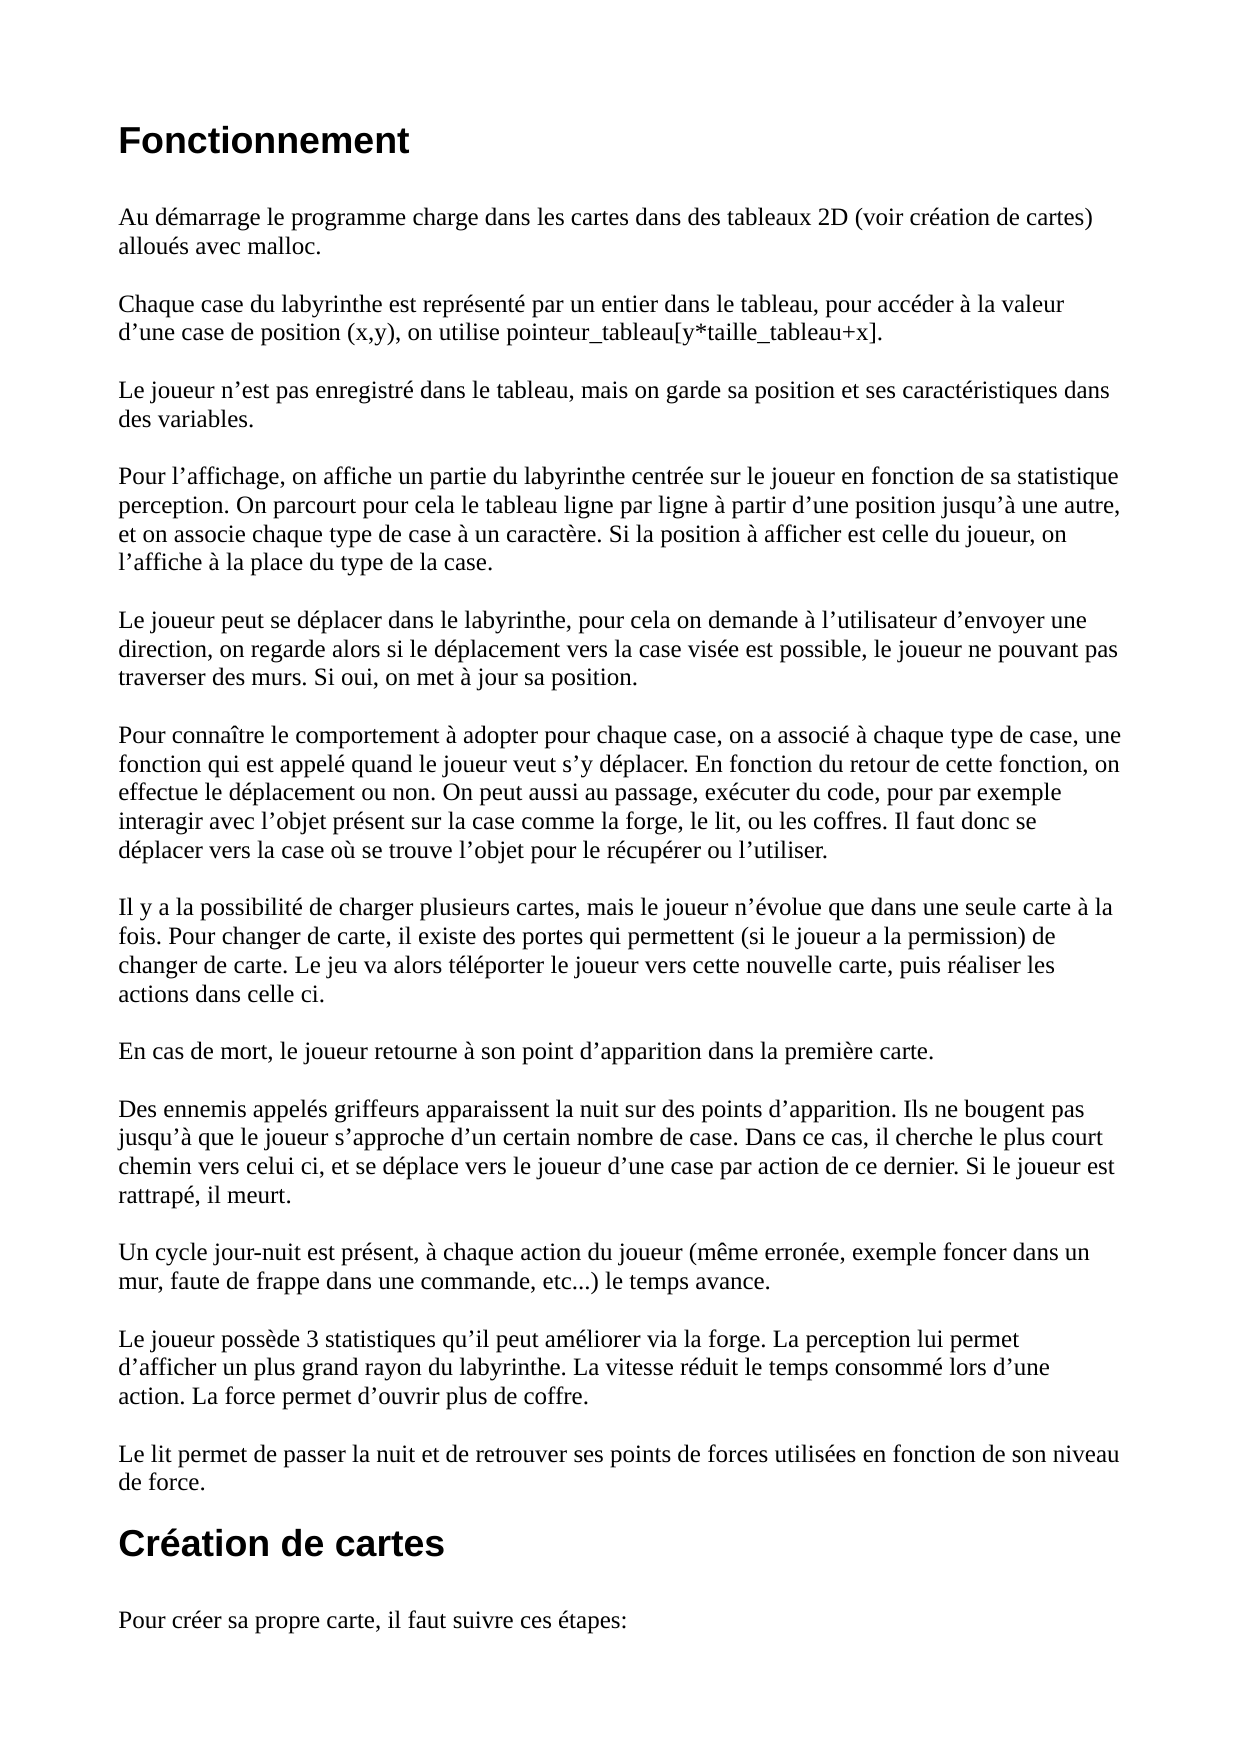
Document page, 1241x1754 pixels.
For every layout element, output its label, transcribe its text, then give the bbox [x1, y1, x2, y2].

text Le joueur n’est pas enregistré dans le tableau, mais on garde sa position et ses caractéristiques dans des variables. [118, 375, 1122, 432]
text Pour créer sa propre carte, il faut suivre ces étapes: [118, 1606, 1122, 1634]
text Chaque case du labyrinthe est représenté par un entier dans le tableau, pour accéder à la valeur d’une case de position (x,y), on utilise pointeur_tableau[y*taille_tableau+x]. [118, 289, 1122, 346]
text Pour l’affichage, on affiche un partie du labyrinthe centrée sur le joueur en fonction de sa statistique perception. On parcourt pour cela le tableau ligne par ligne à partir d’une position jusqu’à une autre, et on associe chaque type de case à un caractère. Si la position à afficher est celle du joueur, on l’affiche à la place du type de la case. [118, 461, 1122, 576]
text Un cycle jour-nuit est présent, à chaque action du joueur (même erronée, exemple foncer dans un mur, faute de frappe dans une commande, etc...) le temps avance. [118, 1237, 1122, 1295]
text Il y a la possibilité de charger plusieurs cartes, mais le joueur n’évolue que dans une seule carte à la fois. Pour changer de carte, il existe des portes qui permettent (si le joueur a la permission) de changer de carte. Le jeu va alors téléporter le joueur vers cette nouvelle carte, puis réaliser les actions dans celle ci. [118, 892, 1122, 1007]
text Au démarrage le programme charge dans les cartes dans des tableaux 2D (voir création de cartes) alloués avec malloc. [118, 202, 1122, 260]
text Des ennemis appelés griffeurs apparaissent la nuit sur des points d’apparition. Ils ne bougent pas jusqu’à que le joueur s’approche d’un certain nombre de case. Dans ce cas, il cherche le plus court chemin vers celui ci, et se déplace vers le joueur d’une case par action de ce dernier. Si le joueur est rattrapé, il meurt. [118, 1094, 1122, 1209]
text Le joueur peut se déplacer dans le labyrinthe, pour cela on demande à l’utilisateur d’envoyer une direction, on regarde alors si le déplacement vers la case visée est possible, le joueur ne pouvant pas traverser des murs. Si oui, on met à jour sa position. [118, 605, 1122, 691]
subtitle Création de cartes [118, 1521, 1122, 1564]
text Le joueur possède 3 statistiques qu’il peut améliorer via la forge. La perception lui permet d’afficher un plus grand rayon du labyrinthe. La vitesse réduit le temps consommé lors d’une action. La force permet d’ouvrir plus de coffre. [118, 1324, 1122, 1410]
text Le lit permet de passer la nuit et de retrouver ses points de forces utilisées en fonction de son niveau de force. [118, 1439, 1122, 1496]
subtitle Fonctionnement [118, 118, 1122, 161]
text En cas de mort, le joueur retourne à son point d’apparition dans la première carte. [118, 1036, 1122, 1065]
text Pour connaître le comportement à adopter pour chaque case, on a associé à chaque type de case, une fonction qui est appelé quand le joueur veut s’y déplacer. En fonction du retour de cette fonction, on effectue le déplacement ou non. On peut aussi au passage, exécuter du code, pour par exemple interagir avec l’objet présent sur la case comme la forge, le lit, ou les coffres. Il faut donc se déplacer vers la case où se trouve l’objet pour le récupérer ou l’utiliser. [118, 720, 1122, 864]
